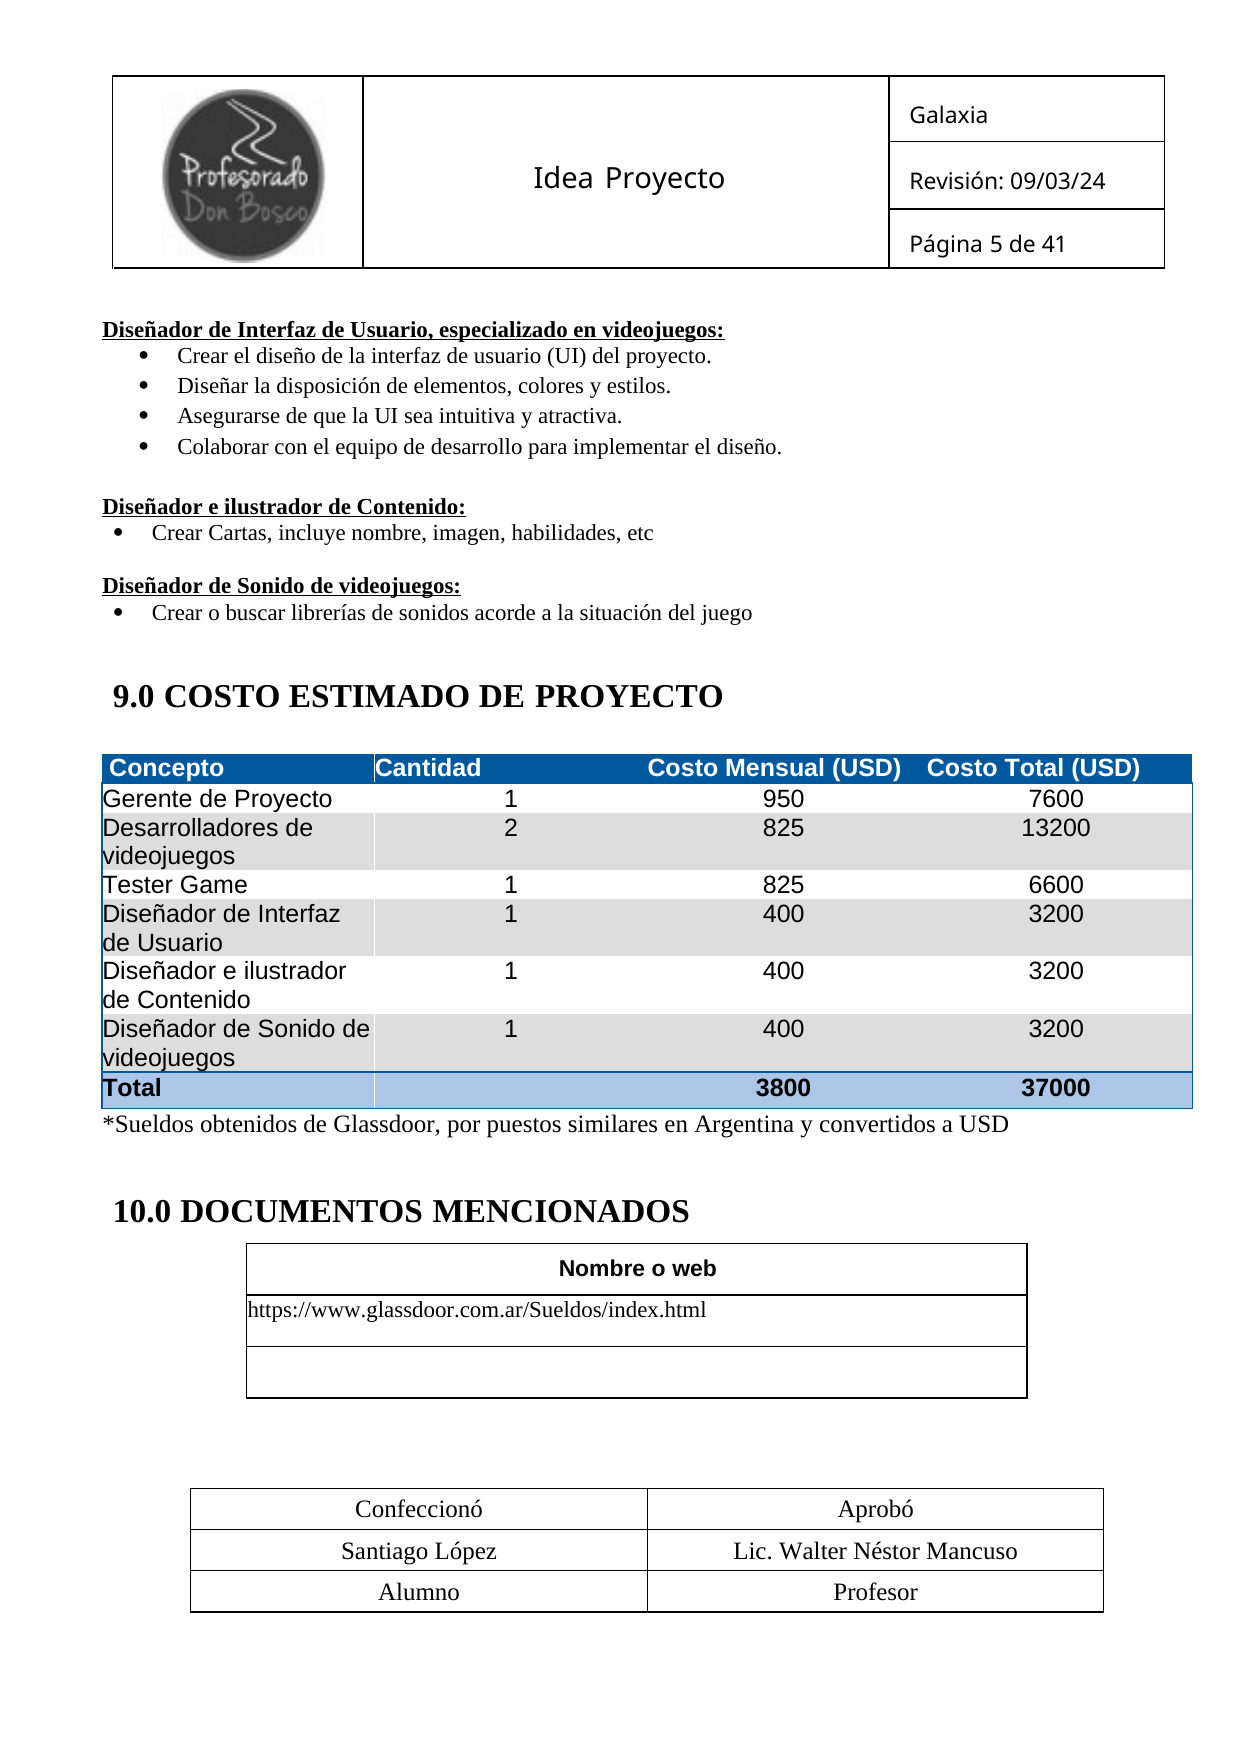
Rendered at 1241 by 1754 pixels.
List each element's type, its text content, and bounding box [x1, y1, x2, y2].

table_header Costo Mensual (USD) [647, 754, 920, 782]
table_header Nombre o web [247, 1244, 1026, 1294]
table_cell 37000 [920, 1073, 1192, 1108]
table_cell 1 [375, 899, 647, 956]
text Diseñador e ilustrador de Contenido: [102, 493, 1192, 519]
text Diseñador de Sonido de videojuegos: [102, 572, 1192, 598]
table_cell Tester Game [103, 870, 374, 899]
subtitle 9.0 COSTO ESTIMADO DE PROYECTO [113, 676, 1192, 714]
table_cell Gerente de Proyecto [103, 784, 374, 812]
table_cell 6600 [920, 870, 1192, 899]
text Diseñador de Interfaz de Usuario, especializado en videojuegos: [102, 316, 1192, 342]
list Crear o buscar librerías de sonidos acorde a la situación del juego [114, 598, 1192, 625]
table_cell 950 [647, 784, 920, 812]
table_cell 3200 [920, 956, 1192, 1014]
table_cell 825 [647, 870, 920, 899]
table_header Cantidad [375, 754, 647, 782]
table_cell Diseñador e ilustrador de Contenido [103, 956, 374, 1014]
table_cell [247, 1347, 1026, 1397]
table_cell 3200 [920, 1014, 1192, 1071]
table_cell 1 [375, 784, 647, 812]
table_cell 3800 [647, 1073, 920, 1108]
table_cell [375, 1073, 647, 1108]
list Diseñar la disposición de elementos, colores y estilos. [139, 372, 1192, 399]
table_header Concepto [102, 754, 374, 782]
table_cell Diseñador de Sonido de videojuegos [103, 1014, 374, 1071]
table_cell 1 [375, 956, 647, 1014]
list Crear Cartas, incluye nombre, imagen, habilidades, etc [114, 519, 1192, 546]
table_header Costo Total (USD) [920, 754, 1192, 782]
text *Sueldos obtenidos de Glassdoor, por puestos similares en Argentina y convertidos a USD [102, 1109, 1192, 1138]
table_cell 2 [375, 813, 647, 870]
list Asegurarse de que la UI sea intuitiva y atractiva. [139, 402, 1192, 429]
table_cell 7600 [920, 784, 1192, 812]
table_cell 400 [647, 956, 920, 1014]
list Crear el diseño de la interfaz de usuario (UI) del proyecto. [139, 342, 1192, 368]
table_cell 1 [375, 1014, 647, 1071]
table_cell Total [103, 1073, 374, 1108]
table_cell 1 [375, 870, 647, 899]
list Colaborar con el equipo de desarrollo para implementar el diseño. [139, 433, 1192, 459]
table_cell Diseñador de Interfaz de Usuario [103, 899, 374, 956]
table_cell 400 [647, 899, 920, 956]
subtitle 10.0 DOCUMENTOS MENCIONADOS [113, 1192, 1192, 1230]
table_cell 13200 [920, 813, 1192, 870]
table_cell 825 [647, 813, 920, 870]
table_cell 3200 [920, 899, 1192, 956]
table_cell 400 [647, 1014, 920, 1071]
table_cell https://www.glassdoor.com.ar/Sueldos/index.html [247, 1296, 1026, 1346]
table_cell Desarrolladores de videojuegos [103, 813, 374, 870]
